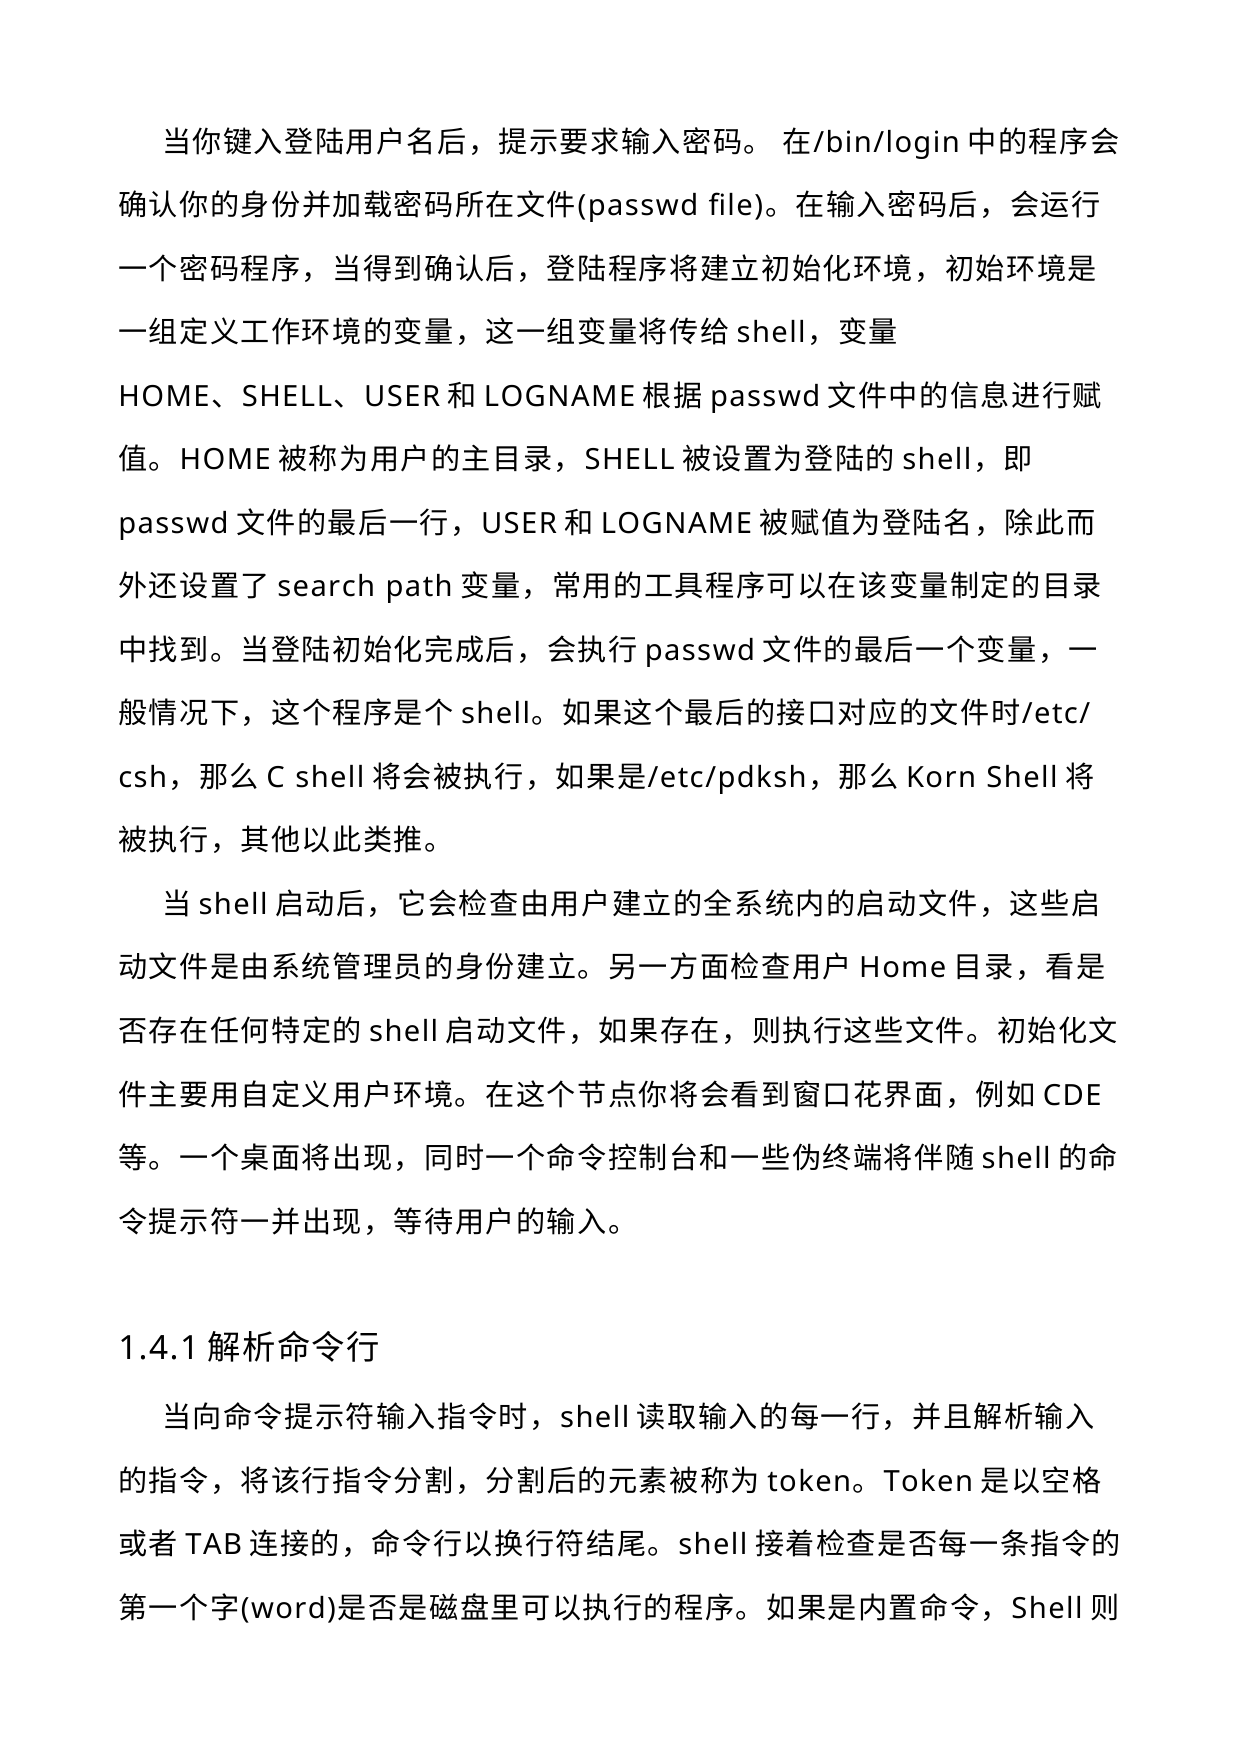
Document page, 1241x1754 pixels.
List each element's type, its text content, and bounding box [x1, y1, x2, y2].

text 当你键入登陆用户名后，提示要求输入密码。 在/bin/login中的程序会确认你的身份并加载密码所在文件(passwd file)。在输入密码后，会运行一个密码程序，当得到确认后，登陆程序将建立初始化环境，初始环境是一组定义工作环境的变量，这一组变量将传给shell，变量HOME、SHELL、USER和LOGNAME根据passwd文件中的信息进行赋值。HOME被称为用户的主目录，SHELL被设置为登陆的shell，即passwd文件的最后一行，USER和LOGNAME被赋值为登陆名，除此而外还设置了search path变量，常用的工具程序可以在该变量制定的目录中找到。当登陆初始化完成后，会执行passwd文件的最后一个变量，一般情况下，这个程序是个shell。如果这个最后的接口对应的文件时/etc/csh，那么C shell将会被执行，如果是/etc/pdksh，那么Korn Shell将被执行，其他以此类推。 [118, 118, 1122, 859]
text 1.4.1解析命令行 [118, 1321, 1122, 1369]
text 当向命令提示符输入指令时，shell读取输入的每一行，并且解析输入的指令，将该行指令分割，分割后的元素被称为token。Token是以空格或者TAB连接的，命令行以换行符结尾。shell接着检查是否每一条指令的第一个字(word)是否是磁盘里可以执行的程序。如果是内置命令，Shell则开始调用并执行。否则Shell将搜索路径变量(Path Variable)所在的目录，如果找到了命令所在的程序，shell就会创建一个进程来执行它。之后shell进入休眠状态直到程序执行完毕，shell会报告程序的退出状态。此时shell会出现新的命令提示符。 [118, 1394, 1122, 1627]
text 当shell启动后，它会检查由用户建立的全系统内的启动文件，这些启动文件是由系统管理员的身份建立。另一方面检查用户Home目录，看是否存在任何特定的shell启动文件，如果存在，则执行这些文件。初始化文件主要用自定义用户环境。在这个节点你将会看到窗口花界面，例如CDE等。一个桌面将出现，同时一个命令控制台和一些伪终端将伴随shell的命令提示符一并出现，等待用户的输入。 [118, 880, 1122, 1240]
